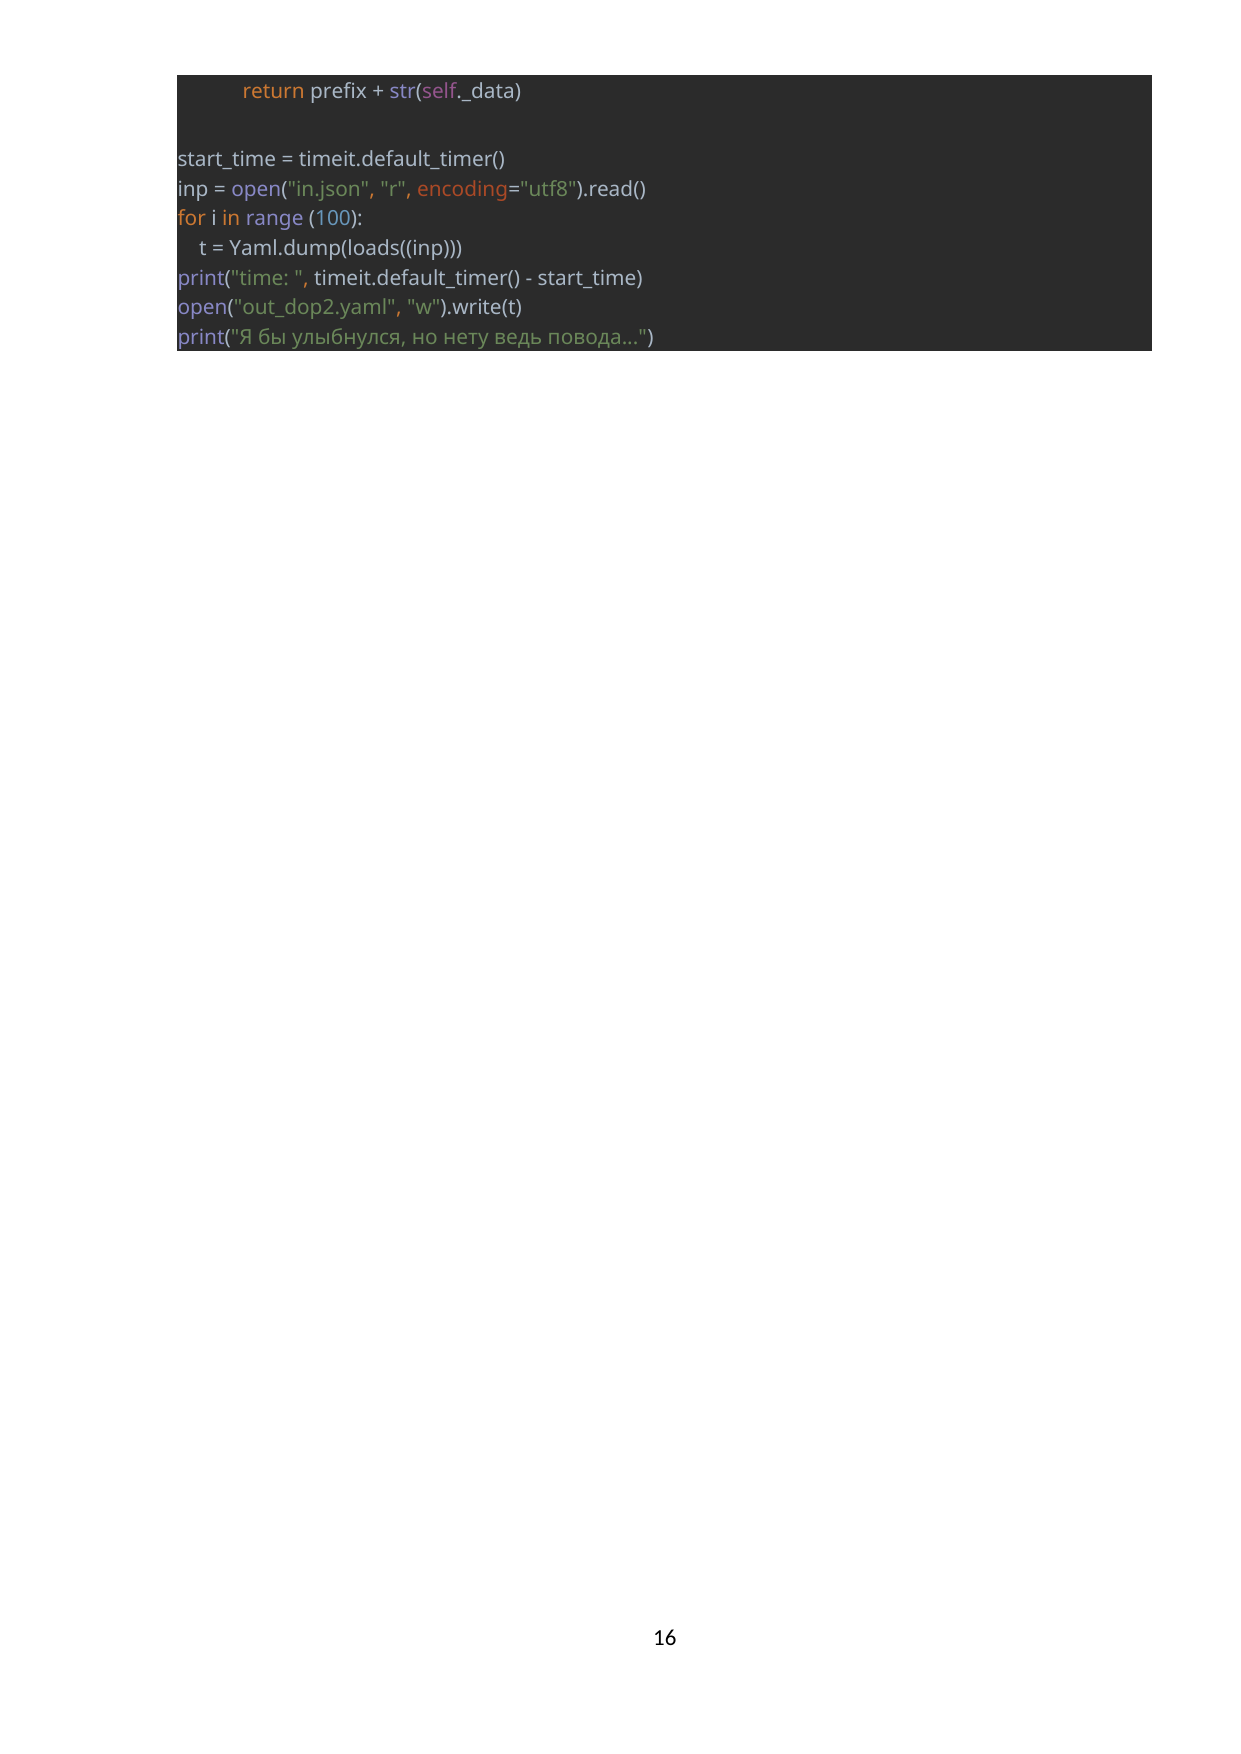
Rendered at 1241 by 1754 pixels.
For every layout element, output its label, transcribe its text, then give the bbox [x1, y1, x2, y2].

text return prefix + str(self._data) start_time = timeit.default_timer() inp = open("in.json", "r", encoding="utf8").read() for i in range (100): t = Yaml.dump(loads((inp))) print("time: ", timeit.default_timer() - start_time) open("out_dop2.yaml", "w").write(t) print("Я бы улыбнулся, но нету ведь повода...") [177, 75, 1152, 351]
